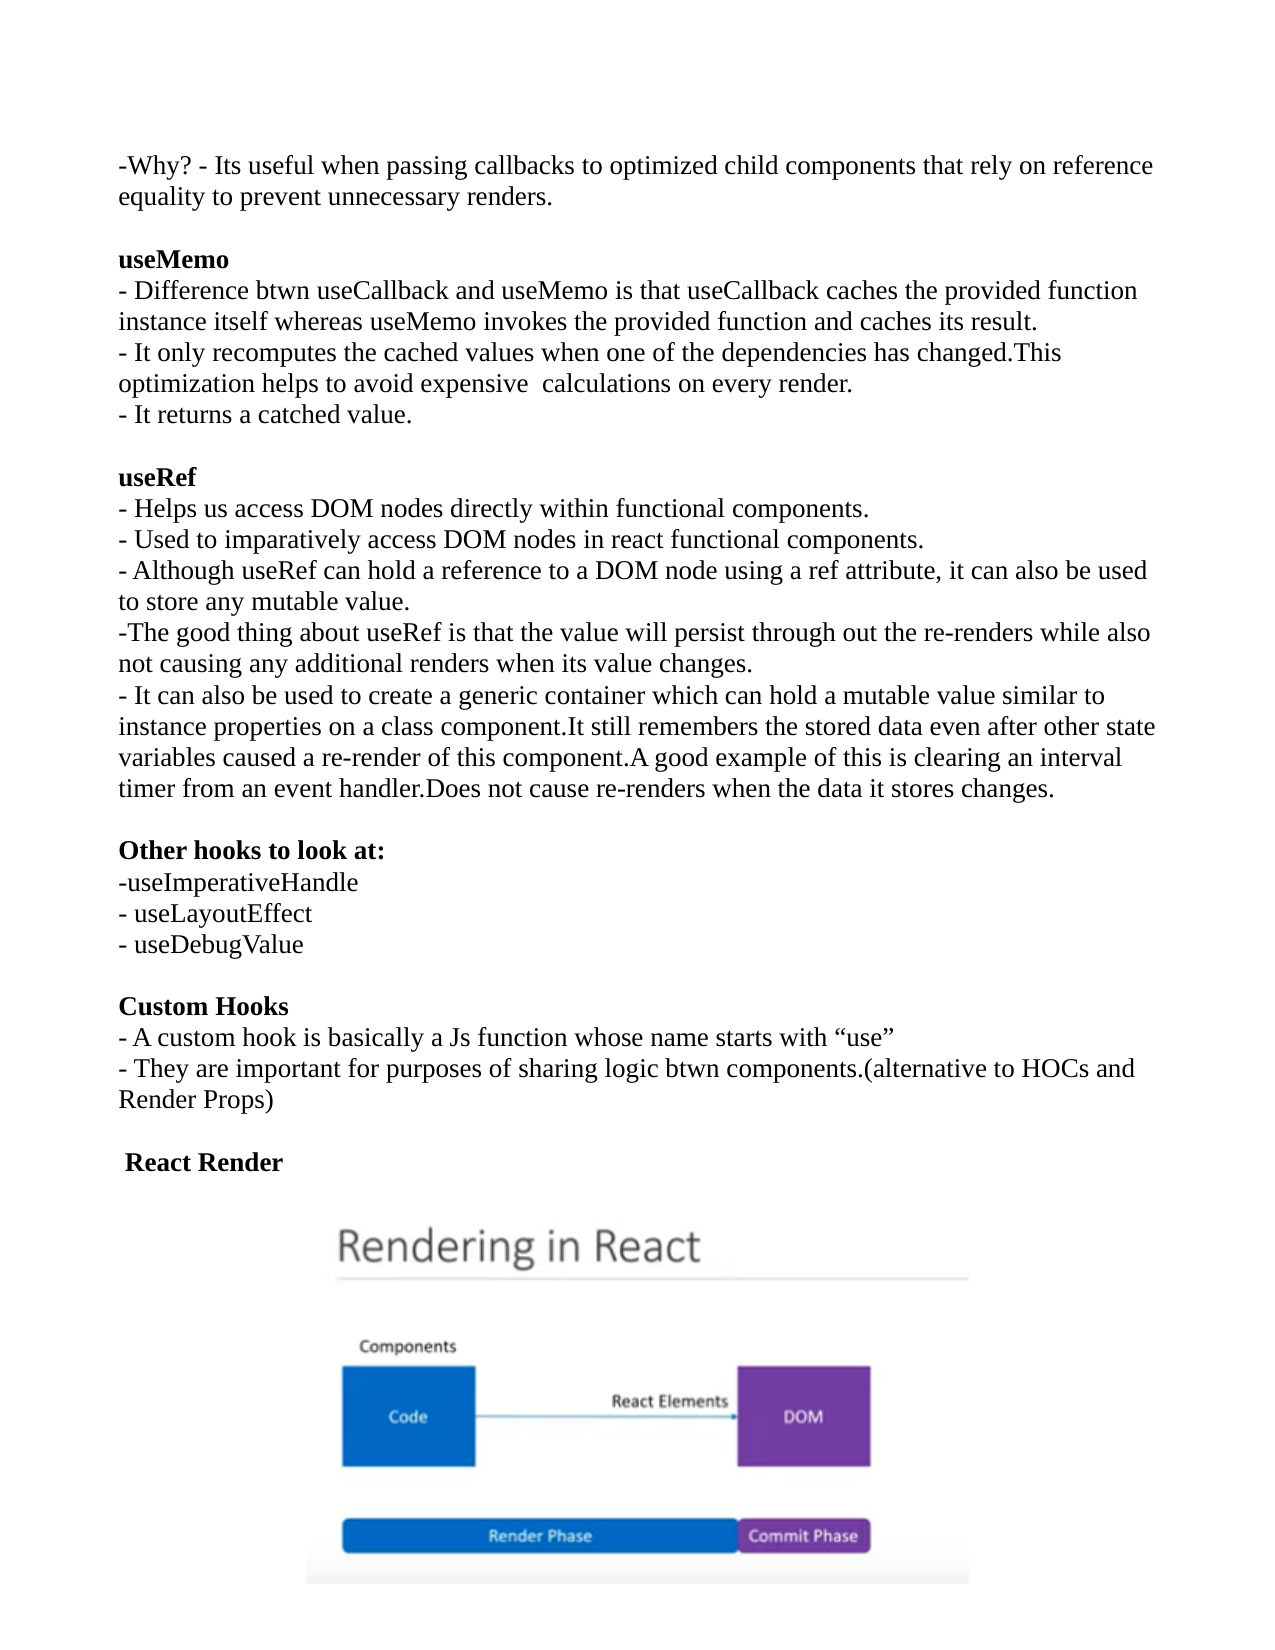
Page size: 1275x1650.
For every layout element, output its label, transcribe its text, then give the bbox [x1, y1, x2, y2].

text -Why? - Its useful when passing callbacks to optimized child components that rely on reference equality to prevent unnecessary renders. [118, 149, 1157, 212]
text Custom Hooks [118, 990, 1157, 1021]
text - Although useRef can hold a reference to a DOM node using a ref attribute, it can also be used to store any mutable value. [118, 554, 1157, 616]
text -useImperativeHandle [118, 866, 1157, 897]
text - useDebugValue [118, 928, 1157, 959]
text - A custom hook is basically a Js function whose name starts with “use” [118, 1021, 1157, 1052]
text - useLayoutEffect [118, 897, 1157, 928]
text -The good thing about useRef is that the value will persist through out the re-renders while also not causing any additional renders when its value changes. [118, 616, 1157, 679]
text useMemo [118, 243, 1157, 274]
text useRef [118, 461, 1157, 492]
text Other hooks to look at: [118, 834, 1157, 866]
text - They are important for purposes of sharing logic btwn components.(alternative to HOCs and Render Props) [118, 1052, 1157, 1115]
text - Used to imparatively access DOM nodes in react functional components. [118, 523, 1157, 554]
text - It can also be used to create a generic container which can hold a mutable value similar to instance properties on a class component.It still remembers the stored data even after other state variables caused a re-render of this component.A good example of this is clearing an interval timer from an event handler.Does not cause re-renders when the data it stores changes. [118, 679, 1157, 803]
text - It returns a catched value. [118, 398, 1157, 429]
text - Difference btwn useCallback and useMemo is that useCallback caches the provided function instance itself whereas useMemo invokes the provided function and caches its result. [118, 274, 1157, 336]
text - Helps us access DOM nodes directly within functional components. [118, 492, 1157, 523]
text React Render [118, 1146, 1157, 1177]
text - It only recomputes the cached values when one of the dependencies has changed.This optimization helps to avoid expensive calculations on every render. [118, 336, 1157, 398]
picture [306, 1208, 969, 1584]
